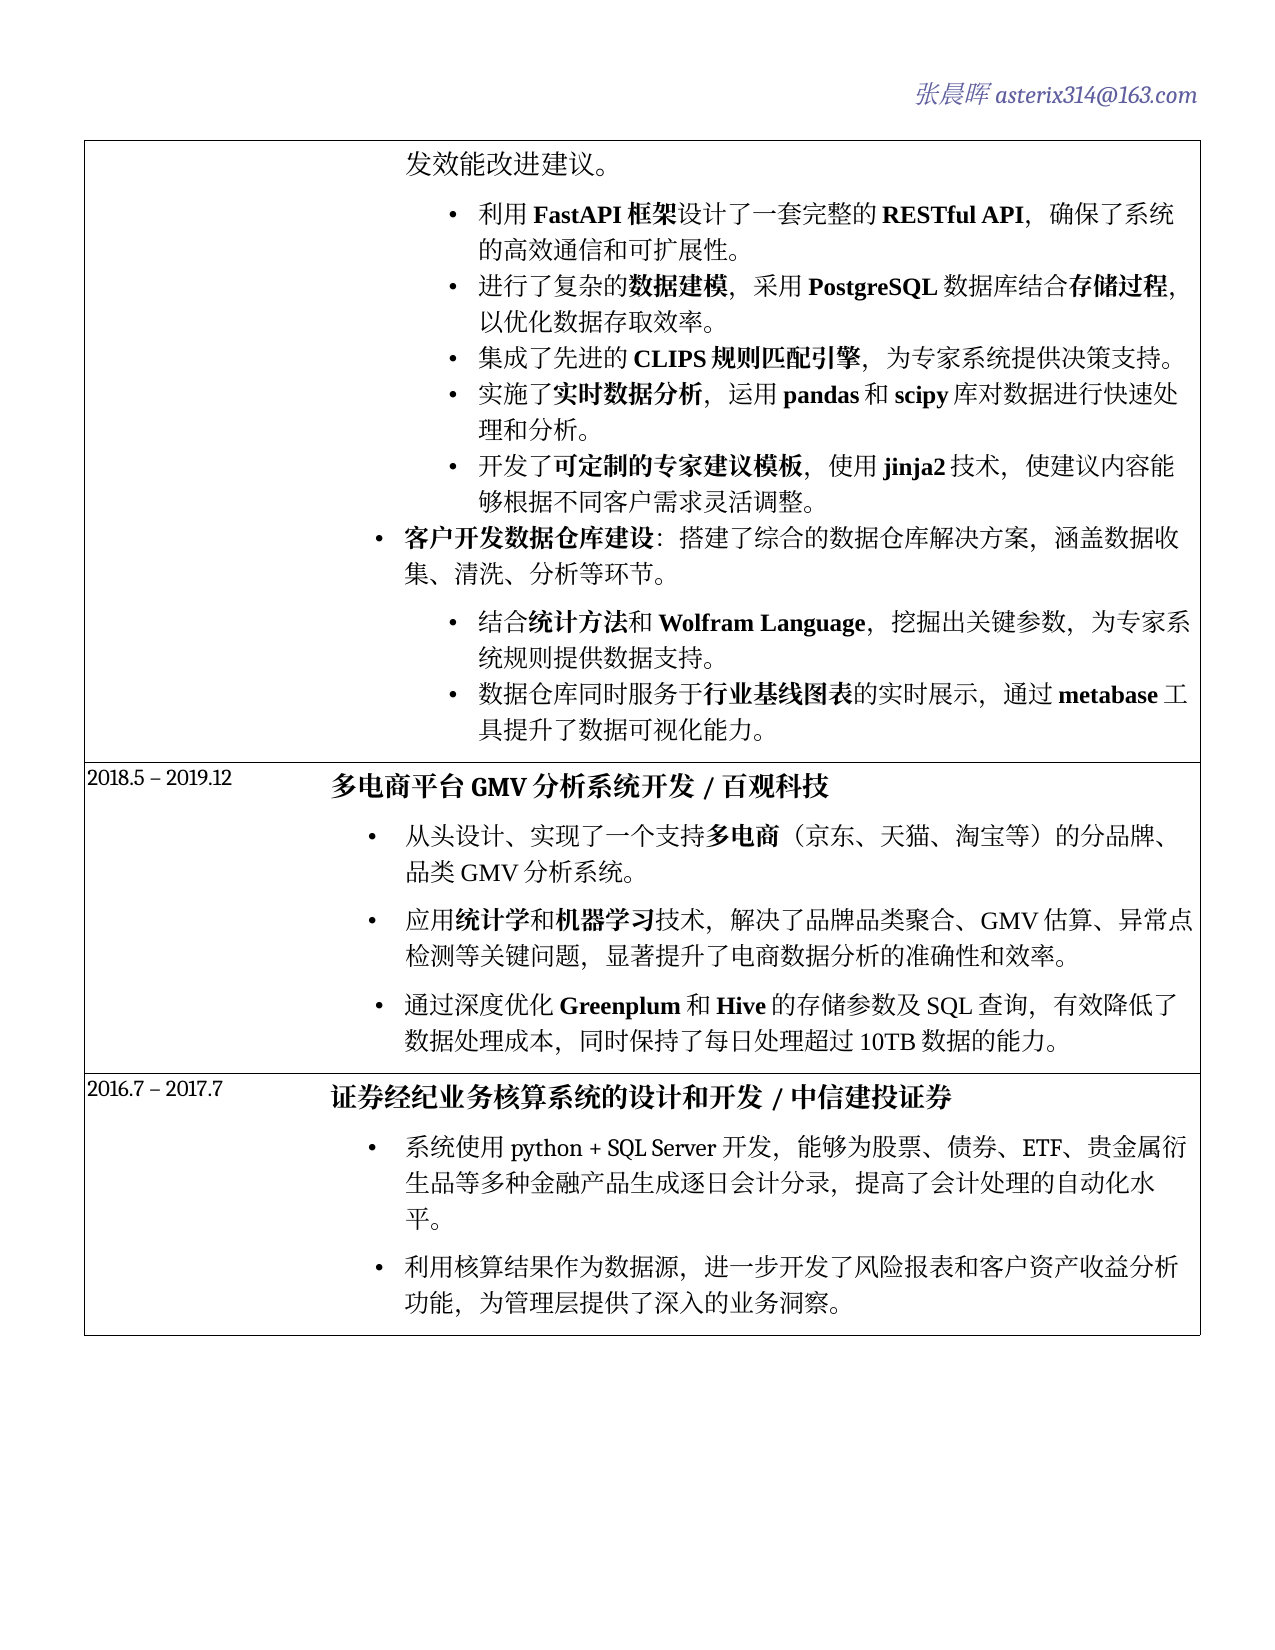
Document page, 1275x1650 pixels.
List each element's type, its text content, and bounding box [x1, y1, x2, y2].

table_cell 开发效能专家系统 / 思码逸科技 后端模块开发：负责构建专家系统的后端模块，提供实时的软件开发效能改进建议。 利用FastAPI框架设计了一套完整的RESTful API，确保了系统的高效通信和可扩展性。 进行了复杂的数据建模，采用PostgreSQL数据库结合存储过程，以优化数据存取效率。 集成了先进的CLIPS规则匹配引擎，为专家系统提供决策支持。 实施了实时数据分析，运用pandas和scipy库对数据进行快速处理和分析。 开发了可定制的专家建议模板，使用jinja2技术，使建议内容能够根据不同客户需求灵活调整。 客户开发数据仓库建设：搭建了综合的数据仓库解决方案，涵盖数据收集、清洗、分析等环节。 结合统计方法和Wolfram Language，挖掘出关键参数，为专家系统规则提供数据支持。 数据仓库同时服务于行业基线图表的实时展示，通过metabase工具提升了数据可视化能力。 [327, 141, 1200, 762]
table_cell 多电商平台GMV分析系统开发 / 百观科技 从头设计、实现了一个支持多电商（京东、天猫、淘宝等）的分品牌、品类GMV分析系统。 应用统计学和机器学习技术，解决了品牌品类聚合、GMV估算、异常点检测等关键问题，显著提升了电商数据分析的准确性和效率。 通过深度优化Greenplum和Hive的存储参数及SQL查询，有效降低了数据处理成本，同时保持了每日处理超过10TB数据的能力。 [327, 763, 1200, 1073]
table_cell 证券经纪业务核算系统的设计和开发 / 中信建投证券 系统使用python + SQL Server 开发，能够为股票、债券、ETF、贵金属衍生品等多种金融产品生成逐日会计分录，提高了会计处理的自动化水平。 利用核算结果作为数据源，进一步开发了风险报表和客户资产收益分析功能，为管理层提供了深入的业务洞察。 [327, 1074, 1200, 1335]
table_cell [313, 141, 327, 762]
table_cell 2018.5 – 2019.12 [85, 763, 312, 1073]
table_cell [313, 763, 327, 1073]
table_cell [313, 1074, 327, 1335]
table_cell [85, 141, 312, 762]
table_cell 2016.7 – 2017.7 [85, 1074, 312, 1335]
